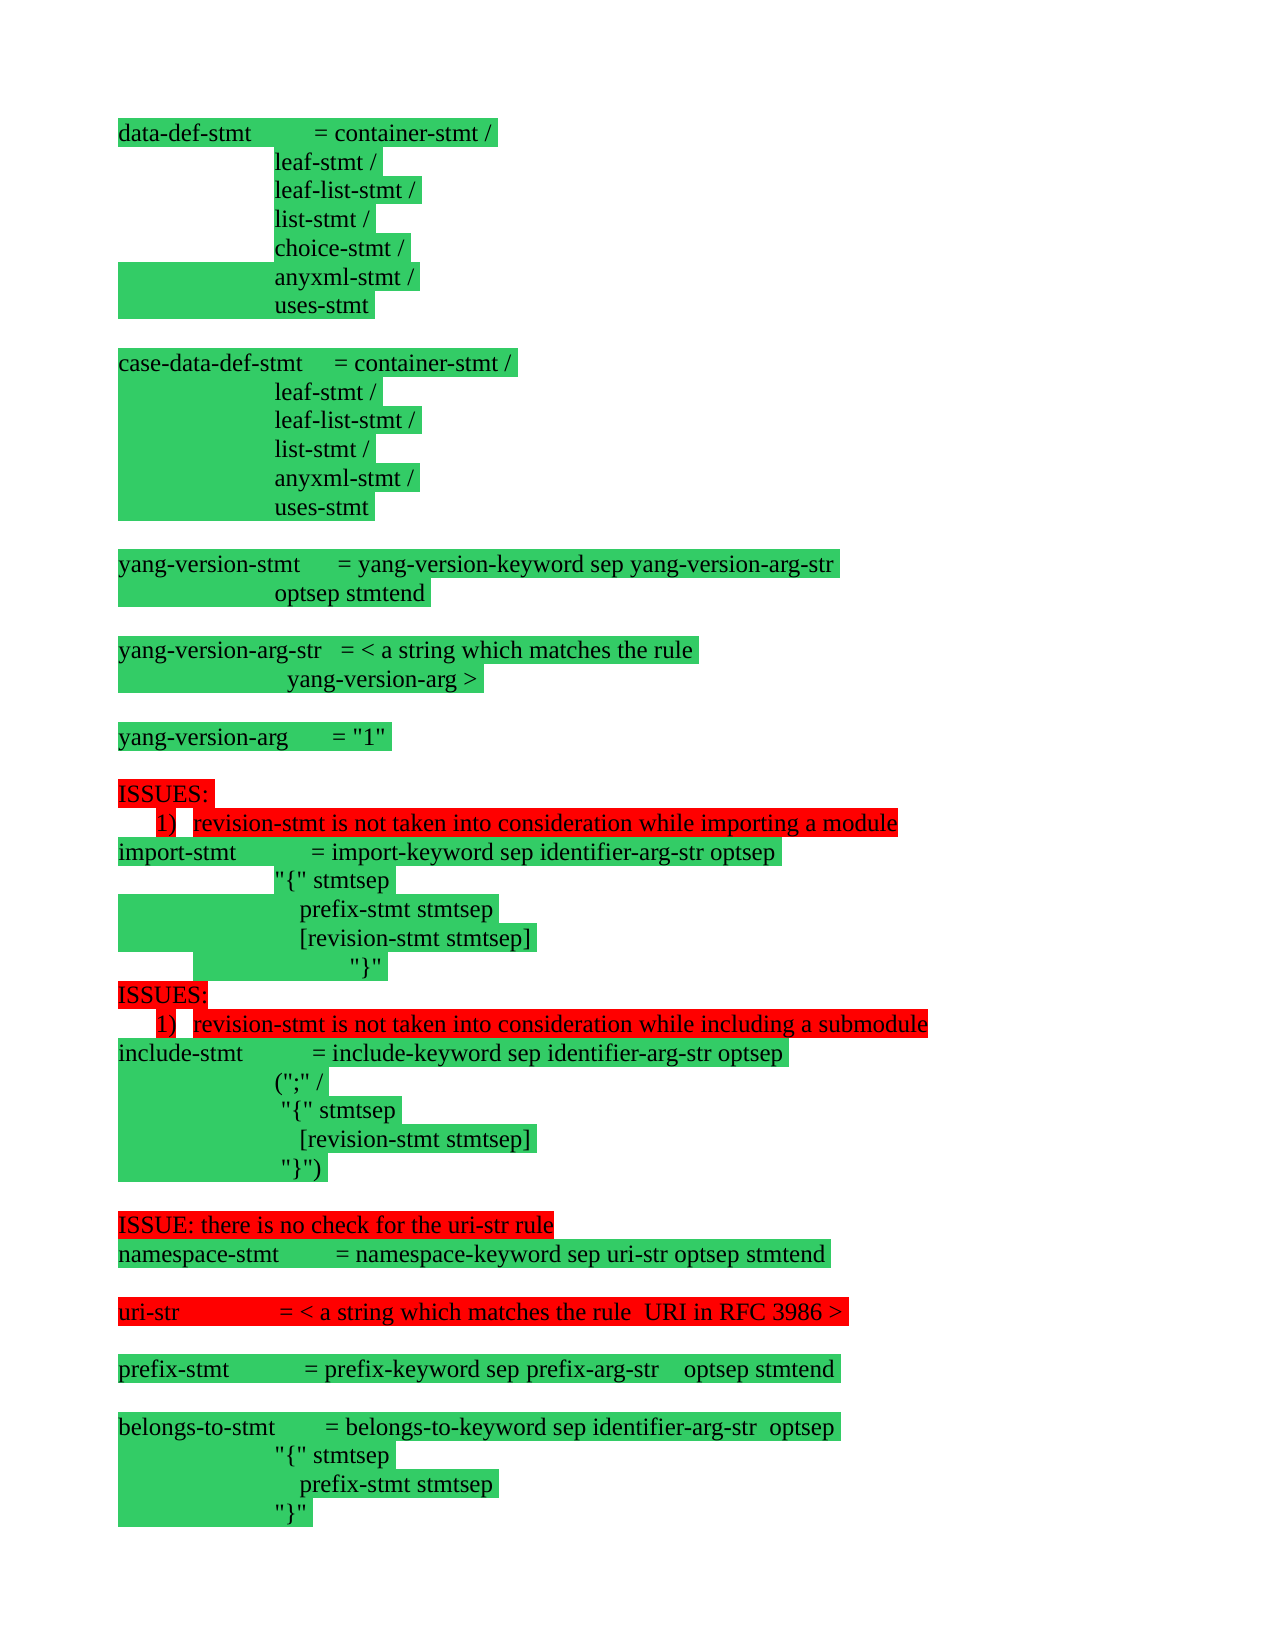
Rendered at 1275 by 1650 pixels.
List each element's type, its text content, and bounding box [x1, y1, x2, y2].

text "}") [118, 1153, 1157, 1182]
text yang-version-arg-str = < a string which matches the rule [118, 636, 1157, 664]
text leaf-stmt / [118, 147, 1157, 176]
text include-stmt = include-keyword sep identifier-arg-str optsep [118, 1038, 1157, 1067]
text leaf-list-stmt / [118, 176, 1157, 204]
text leaf-list-stmt / [118, 406, 1157, 434]
text yang-version-arg = "1" [118, 722, 1157, 751]
text belongs-to-stmt = belongs-to-keyword sep identifier-arg-str optsep [118, 1412, 1157, 1441]
text choice-stmt / [118, 233, 1157, 262]
text yang-version-arg > [118, 664, 1157, 693]
text leaf-stmt / [118, 377, 1157, 406]
text list-stmt / [118, 434, 1157, 463]
text (";" / [118, 1067, 1157, 1096]
text anyxml-stmt / [118, 262, 1157, 291]
text [revision-stmt stmtsep] [118, 1124, 1157, 1153]
text prefix-stmt stmtsep [118, 894, 1157, 923]
list revision-stmt is not taken into consideration while including a submodule [156, 1009, 1157, 1038]
text import-stmt = import-keyword sep identifier-arg-str optsep [118, 837, 1157, 866]
list ISSUES: [80, 981, 1157, 1009]
text "{" stmtsep [118, 1441, 1157, 1469]
list revision-stmt is not taken into consideration while importing a module [156, 808, 1157, 837]
text uri-str = < a string which matches the rule URI in RFC 3986 > [118, 1297, 1157, 1326]
text uses-stmt [118, 291, 1157, 319]
text namespace-stmt = namespace-keyword sep uri-str optsep stmtend [118, 1239, 1157, 1268]
text yang-version-stmt = yang-version-keyword sep yang-version-arg-str [118, 549, 1157, 578]
text list-stmt / [118, 204, 1157, 233]
list "}" [156, 952, 1157, 981]
text uses-stmt [118, 492, 1157, 521]
text "{" stmtsep [118, 866, 1157, 894]
text case-data-def-stmt = container-stmt / [118, 348, 1157, 377]
text "{" stmtsep [118, 1096, 1157, 1124]
text "}" [118, 1498, 1157, 1527]
text prefix-stmt = prefix-keyword sep prefix-arg-str optsep stmtend [118, 1354, 1157, 1383]
text ISSUES: [118, 779, 1157, 808]
text data-def-stmt = container-stmt / [118, 118, 1157, 147]
text [revision-stmt stmtsep] [118, 923, 1157, 952]
text prefix-stmt stmtsep [118, 1469, 1157, 1498]
text anyxml-stmt / [118, 463, 1157, 492]
text ISSUE: there is no check for the uri-str rule [118, 1211, 1157, 1239]
text optsep stmtend [118, 578, 1157, 607]
